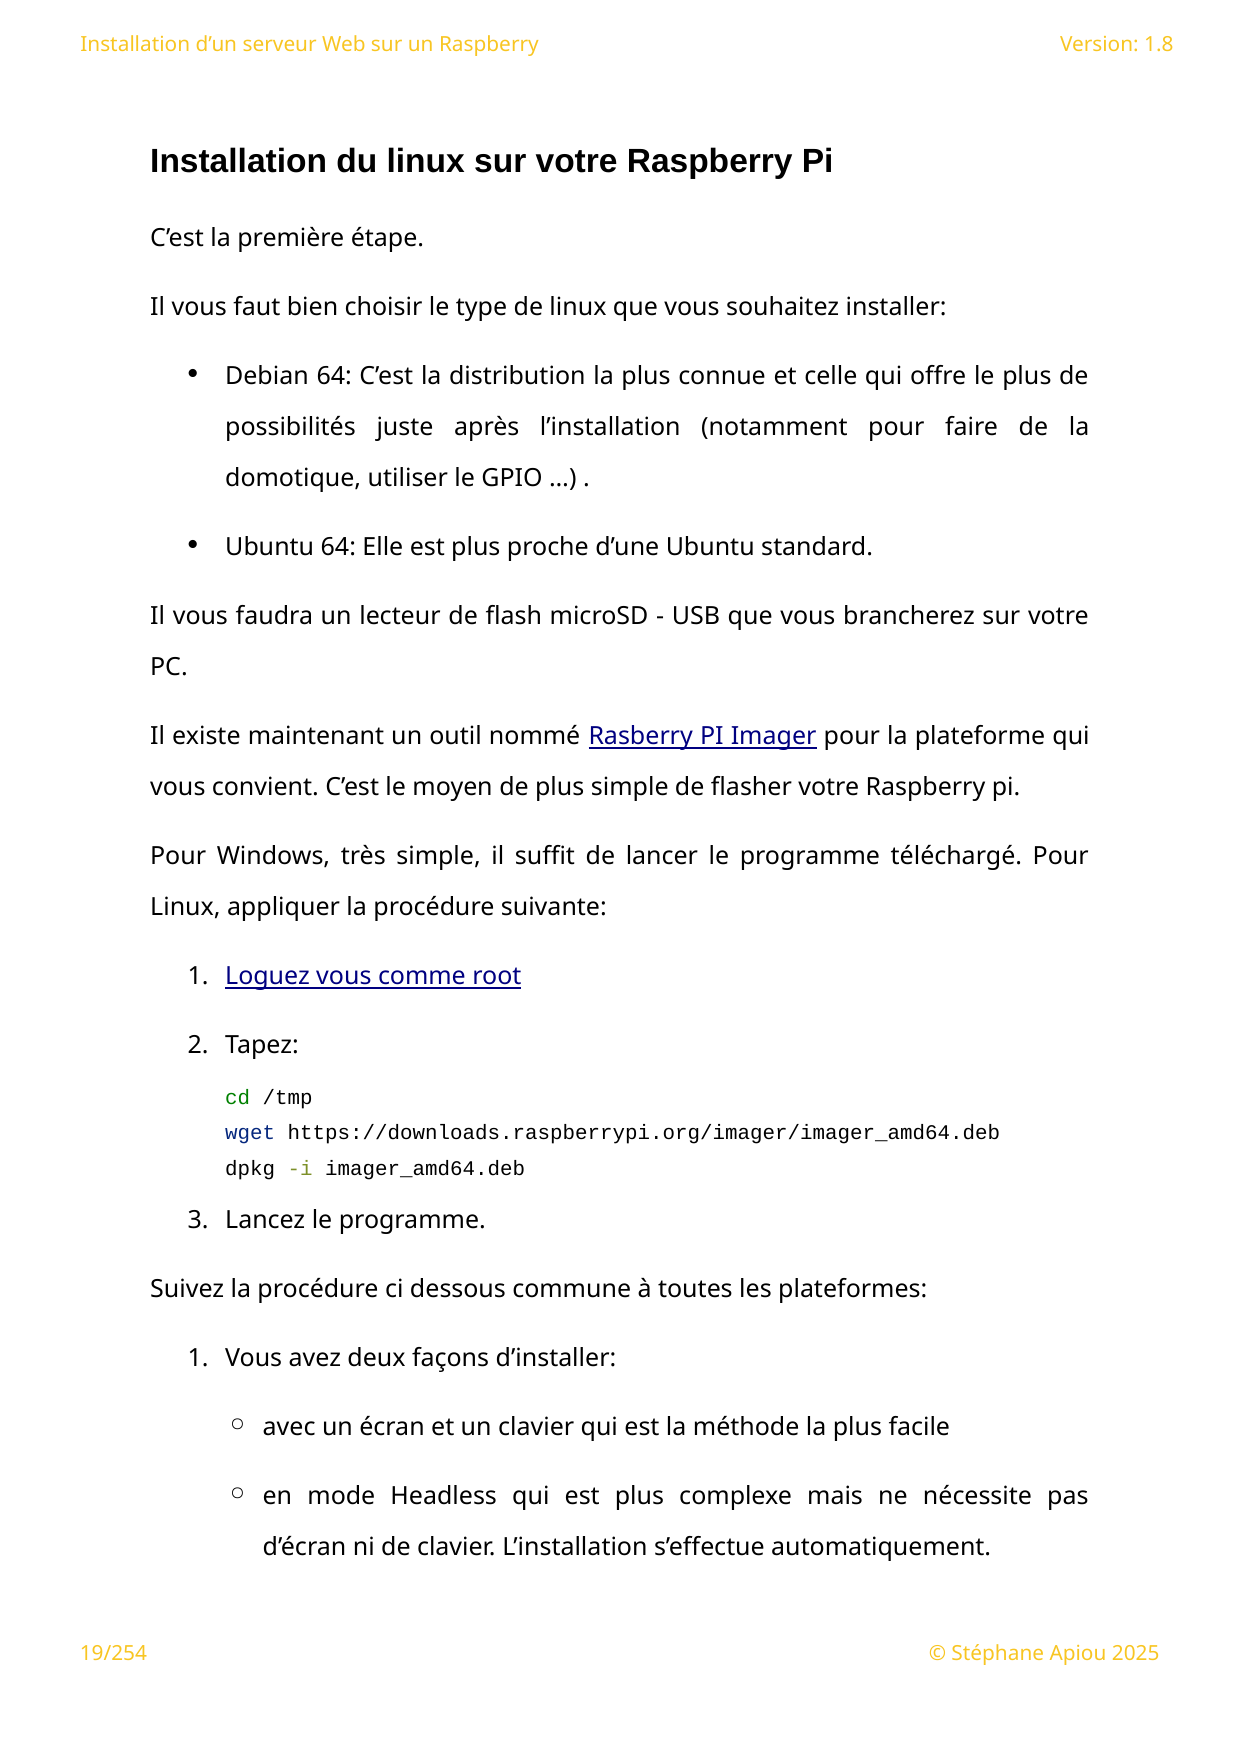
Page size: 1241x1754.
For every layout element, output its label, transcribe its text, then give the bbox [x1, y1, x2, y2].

list Loguez vous comme root [187, 958, 1090, 992]
list cd /tmp [187, 1087, 1090, 1111]
list Ubuntu 64: Elle est plus proche d’une Ubuntu standard. [187, 529, 1090, 563]
text Suivez la procédure ci dessous commune à toutes les plateformes: [150, 1271, 1090, 1305]
text Il existe maintenant un outil nommé Rasberry PI Imager pour la plateforme qui vous convient. C’est le moyen de plus simple de flasher votre Raspberry pi. [150, 718, 1090, 803]
list Vous avez deux façons d’installer: [187, 1340, 1090, 1374]
list Debian 64: C’est la distribution la plus connue et celle qui offre le plus de possibilités juste après l’installation (notamment pour faire de la domotique, utiliser le GPIO …​) . [187, 358, 1090, 494]
list Tapez: [187, 1027, 1090, 1061]
text C’est la première étape. [150, 220, 1090, 254]
text Il vous faudra un lecteur de flash microSD - USB que vous brancherez sur votre PC. [150, 598, 1090, 683]
text Il vous faut bien choisir le type de linux que vous souhaitez installer: [150, 289, 1090, 323]
text Pour Windows, très simple, il suffit de lancer le programme téléchargé. Pour Linux, appliquer la procédure suivante: [150, 838, 1090, 923]
list wget https://downloads.raspberrypi.org/imager/imager_amd64.deb [187, 1122, 1090, 1146]
list Lancez le programme. [187, 1202, 1090, 1236]
list en mode Headless qui est plus complexe mais ne nécessite pas d’écran ni de clavier. L’installation s’effectue automatiquement. [225, 1478, 1090, 1563]
list dpkg -i imager_amd64.deb [187, 1158, 1090, 1181]
subtitle Installation du linux sur votre Raspberry Pi [150, 141, 1090, 179]
list avec un écran et un clavier qui est la méthode la plus facile [225, 1409, 1090, 1443]
